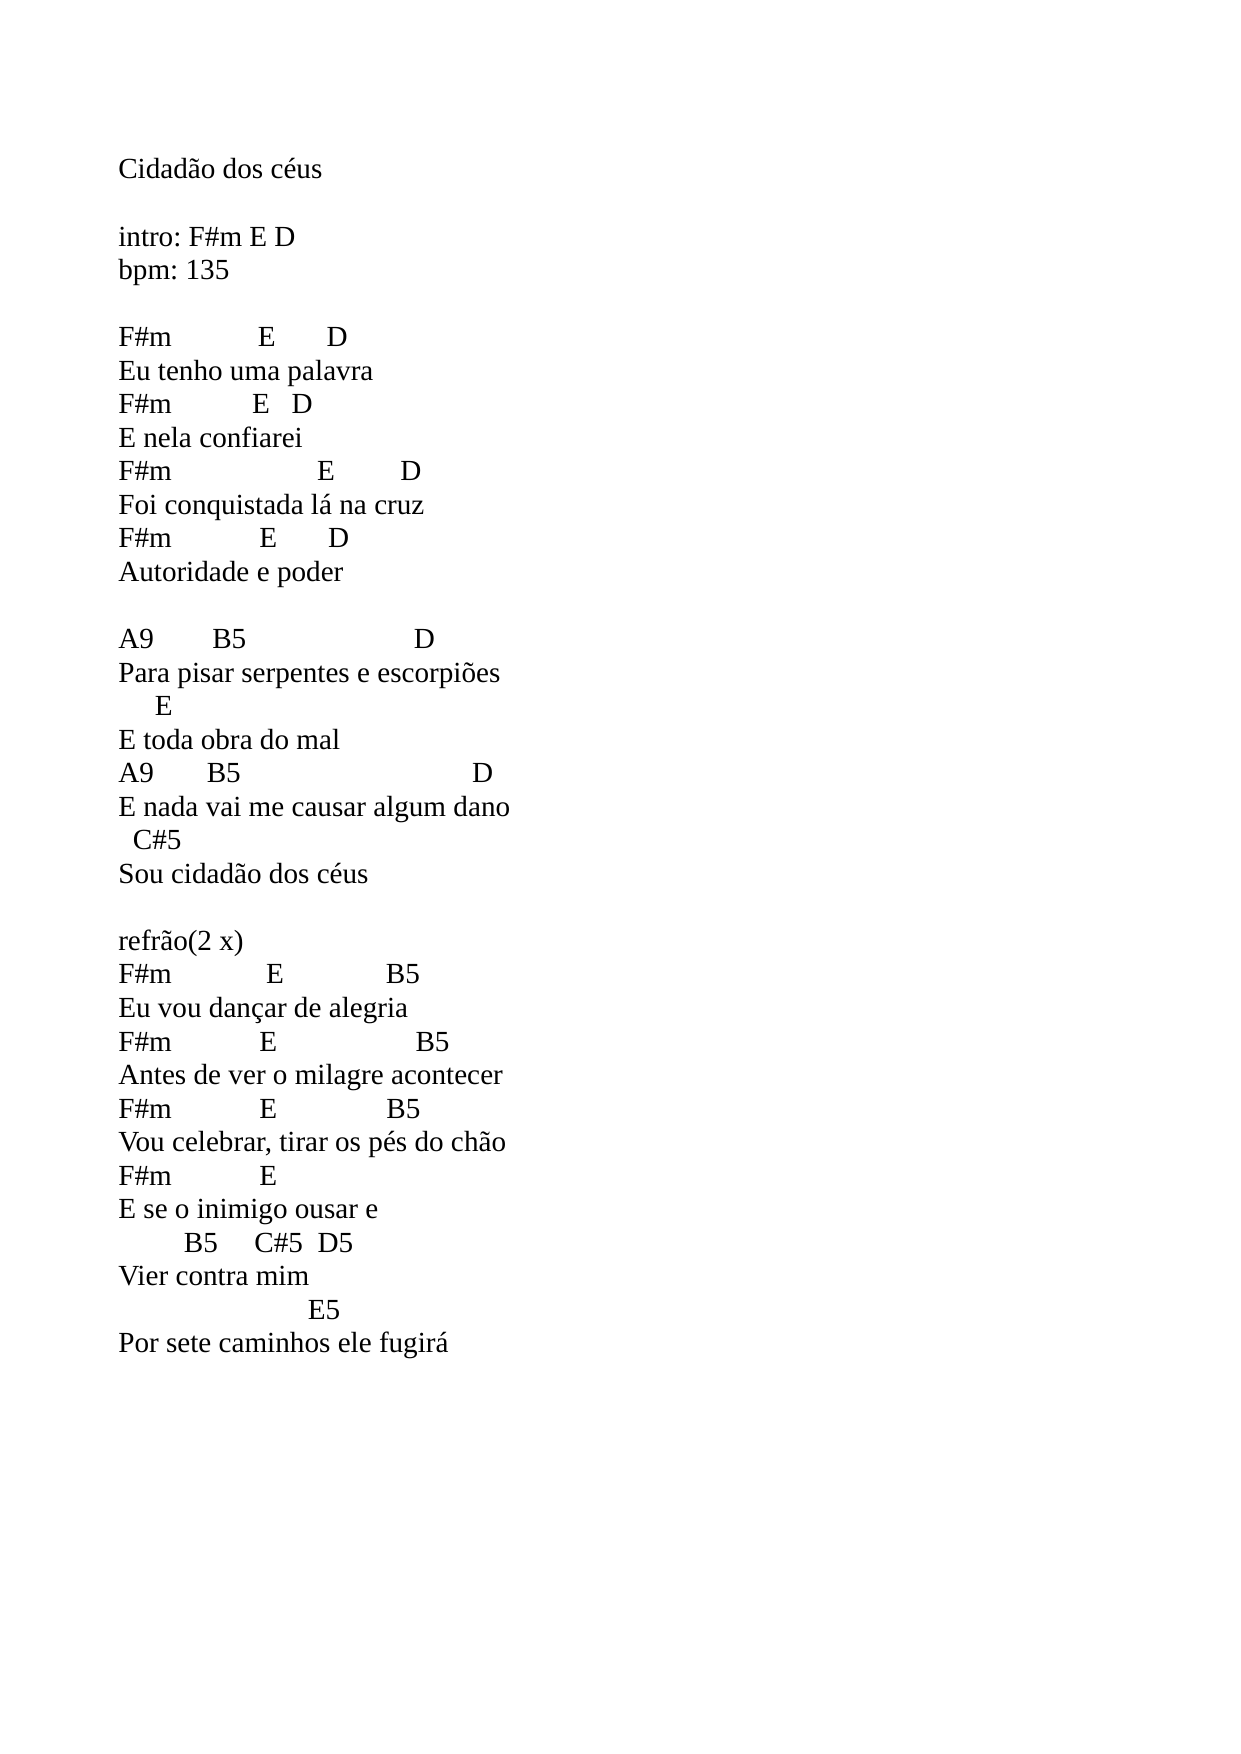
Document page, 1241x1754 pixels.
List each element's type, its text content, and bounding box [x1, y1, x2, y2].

text E [118, 688, 1122, 722]
text Eu tenho uma palavra [118, 353, 1122, 386]
text Cidadão dos céus [118, 152, 1122, 185]
text E5 [118, 1292, 1122, 1326]
text Antes de ver o milagre acontecer [118, 1057, 1122, 1091]
text F#m E D [118, 319, 1122, 353]
text Foi conquistada lá na cruz [118, 487, 1122, 521]
text E toda obra do mal [118, 722, 1122, 755]
text F#m E [118, 1158, 1122, 1191]
text refrão(2 x) [118, 923, 1122, 957]
text F#m E D [118, 453, 1122, 487]
text F#m E D [118, 386, 1122, 420]
text F#m E B5 [118, 1091, 1122, 1124]
text bpm: 135 [118, 252, 1122, 286]
text Por sete caminhos ele fugirá [118, 1326, 1122, 1359]
text E nela confiarei [118, 420, 1122, 453]
text Para pisar serpentes e escorpiões [118, 655, 1122, 688]
text B5 C#5 D5 [118, 1225, 1122, 1258]
text Sou cidadão dos céus [118, 856, 1122, 889]
text F#m E B5 [118, 957, 1122, 990]
text Vier contra mim [118, 1258, 1122, 1292]
text Vou celebrar, tirar os pés do chão [118, 1124, 1122, 1158]
text A9 B5 D [118, 755, 1122, 789]
text Autoridade e poder [118, 554, 1122, 588]
text F#m E B5 [118, 1024, 1122, 1057]
text intro: F#m E D [118, 219, 1122, 252]
text Eu vou dançar de alegria [118, 990, 1122, 1024]
text E nada vai me causar algum dano [118, 789, 1122, 822]
text A9 B5 D [118, 621, 1122, 655]
text F#m E D [118, 521, 1122, 554]
text E se o inimigo ousar e [118, 1191, 1122, 1225]
text C#5 [118, 822, 1122, 856]
